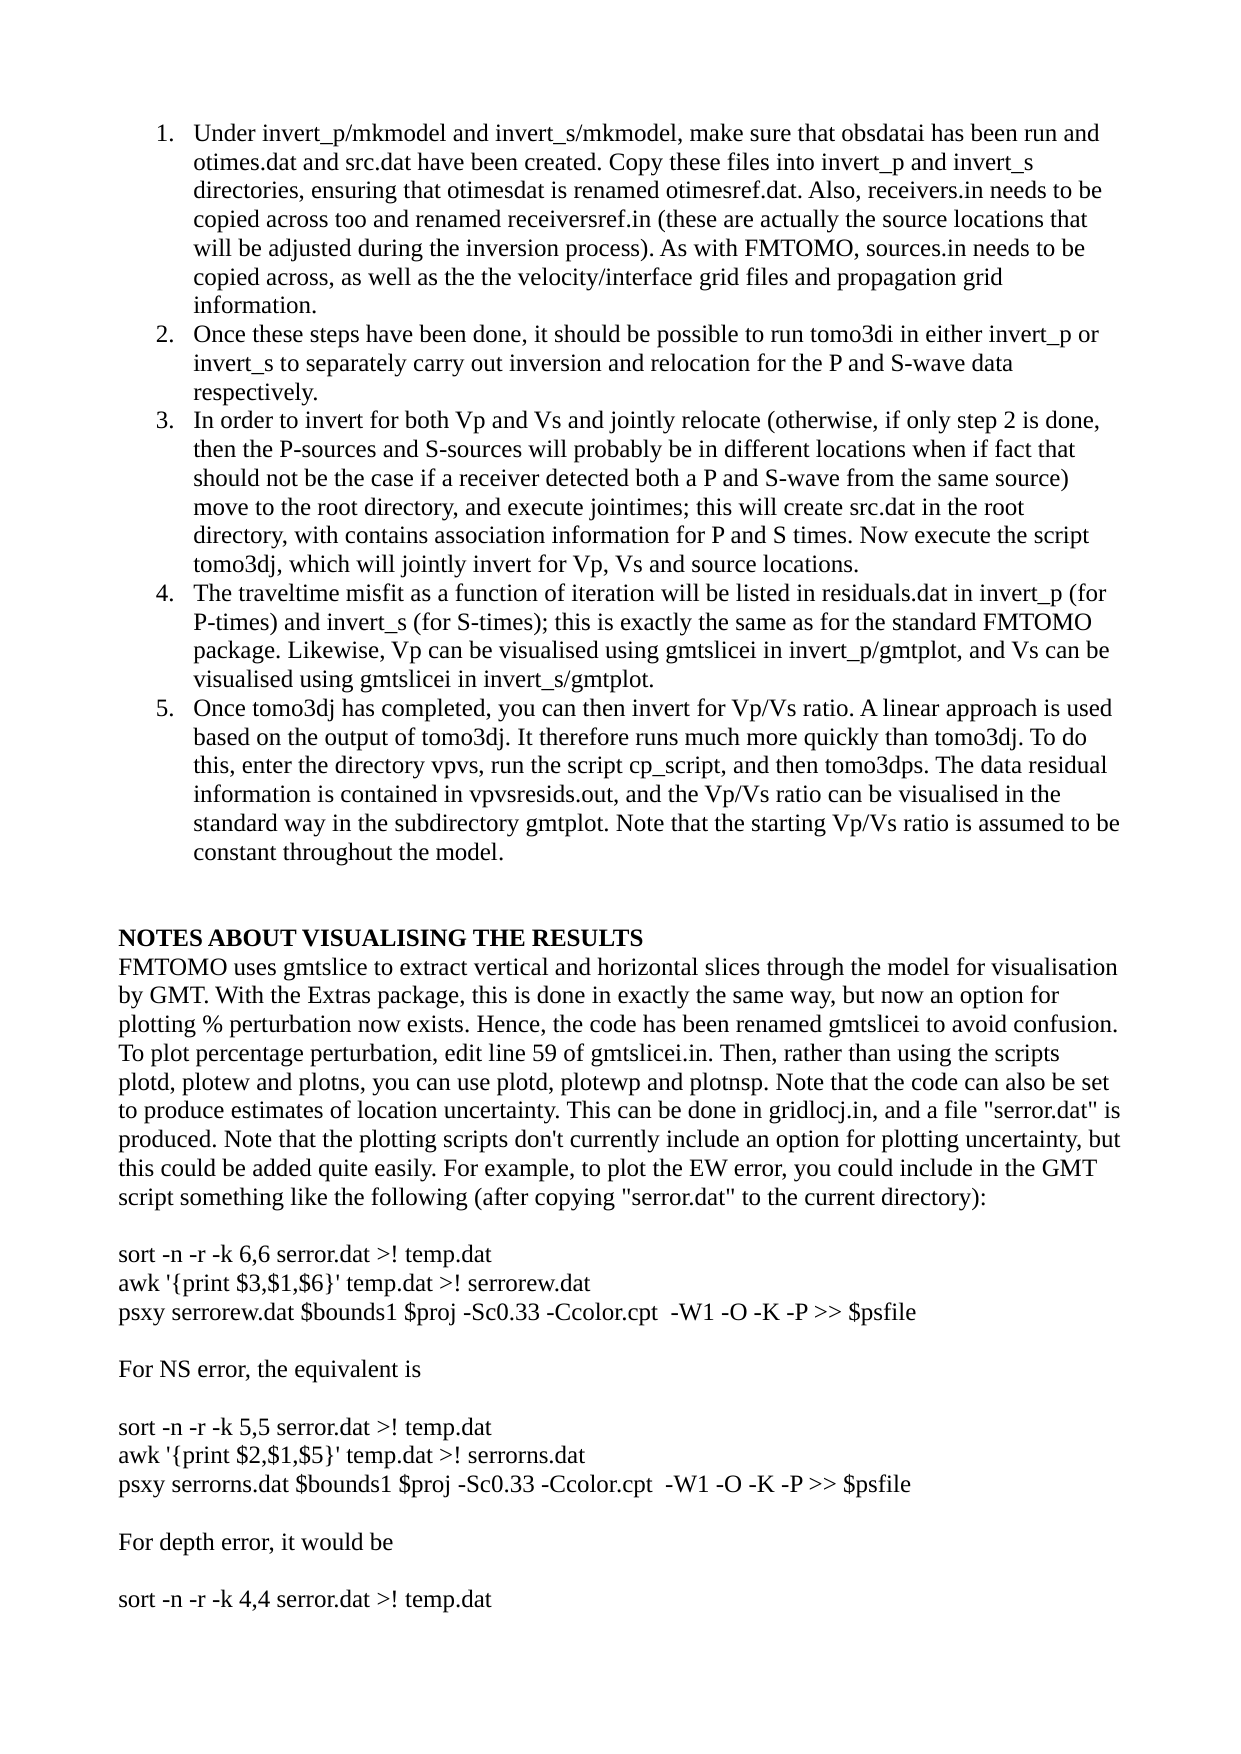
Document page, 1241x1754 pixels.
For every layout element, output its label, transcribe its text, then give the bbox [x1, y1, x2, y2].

text sort -n -r -k 5,5 serror.dat >! temp.dat [118, 1412, 1122, 1441]
list The traveltime misfit as a function of iteration will be listed in residuals.dat in invert_p (for P-times) and invert_s (for S-times); this is exactly the same as for the standard FMTOMO package. Likewise, Vp can be visualised using gmtslicei in invert_p/gmtplot, and Vs can be visualised using gmtslicei in invert_s/gmtplot. [156, 578, 1122, 693]
text sort -n -r -k 6,6 serror.dat >! temp.dat [118, 1239, 1122, 1268]
text FMTOMO uses gmtslice to extract vertical and horizontal slices through the model for visualisation by GMT. With the Extras package, this is done in exactly the same way, but now an option for plotting % perturbation now exists. Hence, the code has been renamed gmtslicei to avoid confusion. To plot percentage perturbation, edit line 59 of gmtslicei.in. Then, rather than using the scripts plotd, plotew and plotns, you can use plotd, plotewp and plotnsp. Note that the code can also be set to produce estimates of location uncertainty. This can be done in gridlocj.in, and a file "serror.dat" is produced. Note that the plotting scripts don't currently include an option for plotting uncertainty, but this could be added quite easily. For example, to plot the EW error, you could include in the GMT script something like the following (after copying "serror.dat" to the current directory): [118, 952, 1122, 1211]
list Under invert_p/mkmodel and invert_s/mkmodel, make sure that obsdatai has been run and otimes.dat and src.dat have been created. Copy these files into invert_p and invert_s directories, ensuring that otimesdat is renamed otimesref.dat. Also, receivers.in needs to be copied across too and renamed receiversref.in (these are actually the source locations that will be adjusted during the inversion process). As with FMTOMO, sources.in needs to be copied across, as well as the the velocity/interface grid files and propagation grid information. [156, 118, 1122, 319]
text psxy serrorew.dat $bounds1 $proj -Sc0.33 -Ccolor.cpt -W1 -O -K -P >> $psfile [118, 1297, 1122, 1326]
list In order to invert for both Vp and Vs and jointly relocate (otherwise, if only step 2 is done, then the P-sources and S-sources will probably be in different locations when if fact that should not be the case if a receiver detected both a P and S-wave from the same source) move to the root directory, and execute jointimes; this will create src.dat in the root directory, with contains association information for P and S times. Now execute the script tomo3dj, which will jointly invert for Vp, Vs and source locations. [156, 406, 1122, 578]
text awk '{print $3,$1,$6}' temp.dat >! serrorew.dat [118, 1268, 1122, 1297]
text awk '{print $2,$1,$5}' temp.dat >! serrorns.dat [118, 1441, 1122, 1469]
text For NS error, the equivalent is [118, 1354, 1122, 1383]
text sort -n -r -k 4,4 serror.dat >! temp.dat [118, 1584, 1122, 1613]
text For depth error, it would be [118, 1527, 1122, 1556]
text NOTES ABOUT VISUALISING THE RESULTS [118, 923, 1122, 952]
list Once these steps have been done, it should be possible to run tomo3di in either invert_p or invert_s to separately carry out inversion and relocation for the P and S-wave data respectively. [156, 319, 1122, 406]
list Once tomo3dj has completed, you can then invert for Vp/Vs ratio. A linear approach is used based on the output of tomo3dj. It therefore runs much more quickly than tomo3dj. To do this, enter the directory vpvs, run the script cp_script, and then tomo3dps. The data residual information is contained in vpvsresids.out, and the Vp/Vs ratio can be visualised in the standard way in the subdirectory gmtplot. Note that the starting Vp/Vs ratio is assumed to be constant throughout the model. [156, 693, 1122, 866]
text psxy serrorns.dat $bounds1 $proj -Sc0.33 -Ccolor.cpt -W1 -O -K -P >> $psfile [118, 1469, 1122, 1498]
